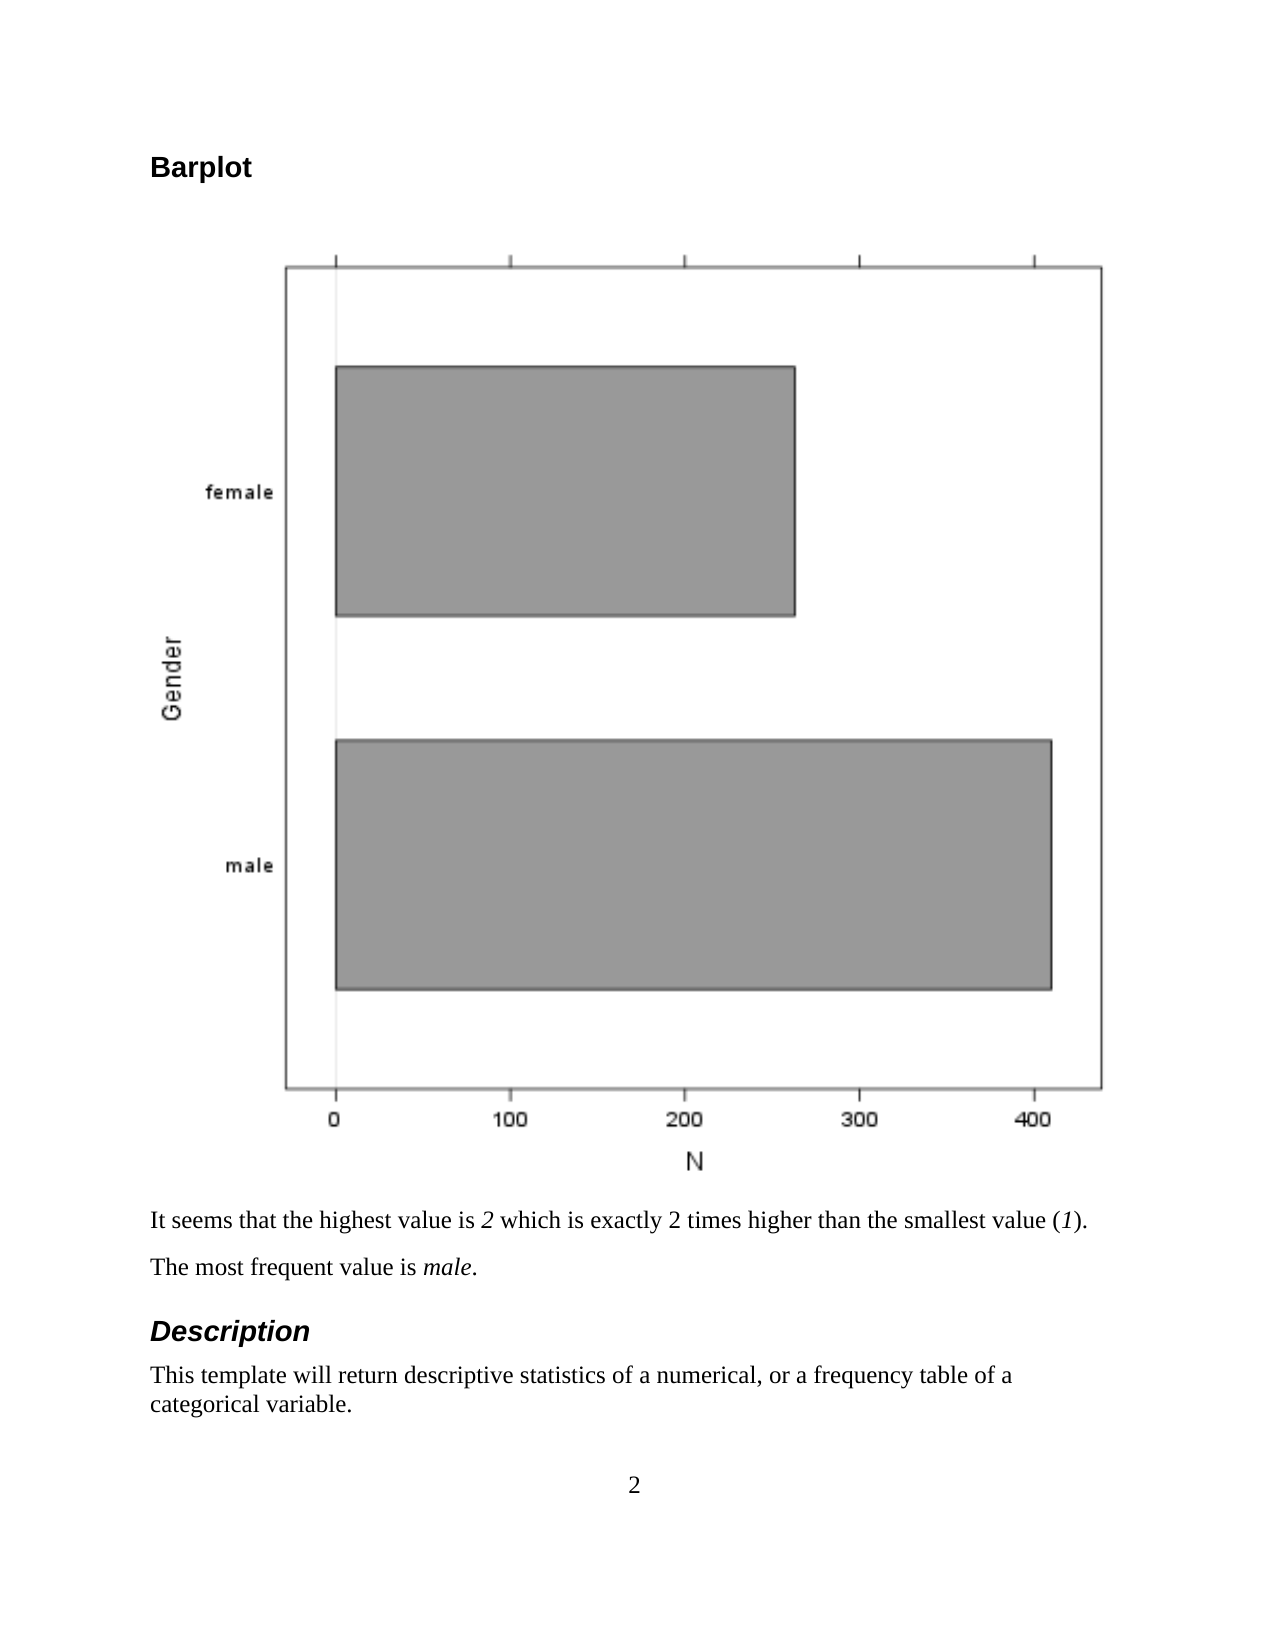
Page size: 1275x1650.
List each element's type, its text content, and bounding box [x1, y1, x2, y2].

text This template will return descriptive statistics of a numerical, or a frequency table of a categorical variable. [150, 1360, 1125, 1418]
text It seems that the highest value is 2 which is exactly 2 times higher than the smallest value (1). [150, 1205, 1125, 1234]
subtitle Description [150, 1314, 1125, 1348]
subtitle Barplot [150, 150, 1125, 183]
text The most frequent value is male. [150, 1252, 1125, 1280]
picture [150, 196, 1150, 1196]
